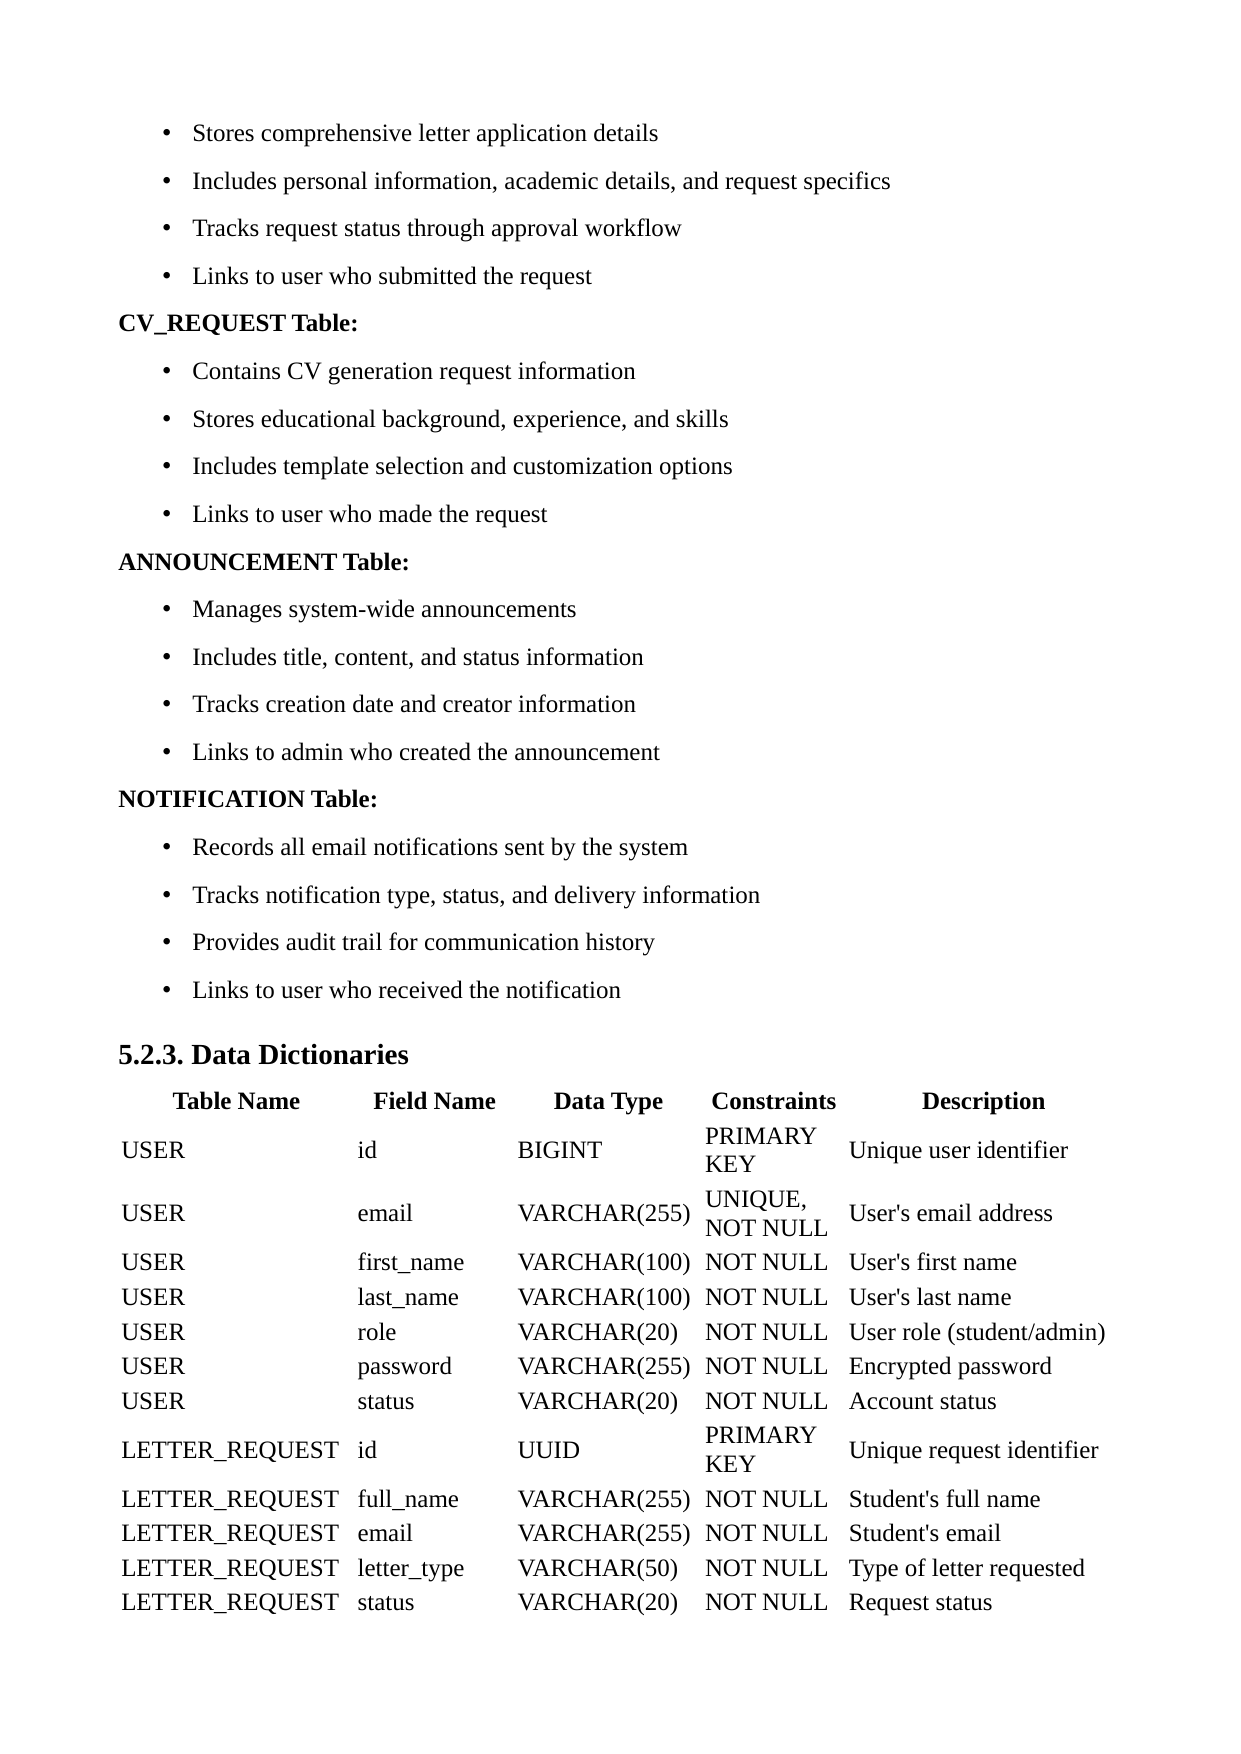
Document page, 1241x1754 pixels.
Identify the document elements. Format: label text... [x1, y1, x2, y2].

table_header Constraints [702, 1083, 846, 1118]
table_cell USER [118, 1279, 354, 1314]
table_cell VARCHAR(255) [515, 1481, 702, 1515]
table_cell VARCHAR(20) [515, 1383, 702, 1417]
list Links to admin who created the announcement [162, 737, 1122, 766]
table_cell User's first name [846, 1245, 1121, 1279]
table_cell id [355, 1418, 514, 1481]
table_cell id [355, 1118, 514, 1181]
table_cell letter_type [355, 1550, 514, 1584]
table_cell LETTER_REQUEST [118, 1418, 354, 1481]
table_header Field Name [355, 1083, 514, 1118]
table_cell NOT NULL [702, 1279, 846, 1314]
table_cell USER [118, 1348, 354, 1383]
table_cell email [355, 1181, 514, 1244]
table_cell VARCHAR(255) [515, 1515, 702, 1550]
table_cell Student's email [846, 1515, 1121, 1550]
table_cell VARCHAR(100) [515, 1279, 702, 1314]
table_cell PRIMARY KEY [702, 1418, 846, 1481]
table_cell NOT NULL [702, 1585, 846, 1619]
list Manages system-wide announcements [162, 594, 1122, 623]
subtitle 5.2.3. Data Dictionaries [118, 1037, 1122, 1071]
list Provides audit trail for communication history [162, 927, 1122, 956]
list Contains CV generation request information [162, 356, 1122, 385]
list Tracks notification type, status, and delivery information [162, 880, 1122, 908]
table_cell email [355, 1515, 514, 1550]
table_cell Unique request identifier [846, 1418, 1121, 1481]
list Tracks request status through approval workflow [162, 213, 1122, 242]
text NOTIFICATION Table: [118, 784, 1122, 813]
table_cell UNIQUE, NOT NULL [702, 1181, 846, 1244]
list Stores educational background, experience, and skills [162, 404, 1122, 432]
table_cell User's email address [846, 1181, 1121, 1244]
table_cell LETTER_REQUEST [118, 1515, 354, 1550]
list Records all email notifications sent by the system [162, 832, 1122, 861]
table_cell NOT NULL [702, 1383, 846, 1417]
table_cell VARCHAR(255) [515, 1181, 702, 1244]
list Links to user who submitted the request [162, 261, 1122, 290]
table_cell USER [118, 1314, 354, 1348]
table_header Data Type [515, 1083, 702, 1118]
list Includes title, content, and status information [162, 642, 1122, 671]
table_cell first_name [355, 1245, 514, 1279]
table_cell VARCHAR(20) [515, 1585, 702, 1619]
table_cell UUID [515, 1418, 702, 1481]
table_cell Unique user identifier [846, 1118, 1121, 1181]
table_cell VARCHAR(255) [515, 1348, 702, 1383]
table_cell Account status [846, 1383, 1121, 1417]
table_cell USER [118, 1245, 354, 1279]
list Includes template selection and customization options [162, 451, 1122, 480]
table_cell User's last name [846, 1279, 1121, 1314]
table_cell last_name [355, 1279, 514, 1314]
table_header Description [846, 1083, 1121, 1118]
table_cell PRIMARY KEY [702, 1118, 846, 1181]
table_cell VARCHAR(20) [515, 1314, 702, 1348]
table_cell NOT NULL [702, 1550, 846, 1584]
table_cell Request status [846, 1585, 1121, 1619]
table_cell User role (student/admin) [846, 1314, 1121, 1348]
table_cell status [355, 1383, 514, 1417]
table_cell LETTER_REQUEST [118, 1550, 354, 1584]
table_cell USER [118, 1181, 354, 1244]
table_cell NOT NULL [702, 1515, 846, 1550]
text ANNOUNCEMENT Table: [118, 547, 1122, 575]
table_cell status [355, 1585, 514, 1619]
table_cell full_name [355, 1481, 514, 1515]
table_cell BIGINT [515, 1118, 702, 1181]
table_cell USER [118, 1118, 354, 1181]
table_cell Type of letter requested [846, 1550, 1121, 1584]
table_cell NOT NULL [702, 1348, 846, 1383]
table_cell NOT NULL [702, 1481, 846, 1515]
list Links to user who received the notification [162, 975, 1122, 1004]
table_cell password [355, 1348, 514, 1383]
list Links to user who made the request [162, 499, 1122, 528]
table_cell Encrypted password [846, 1348, 1121, 1383]
table_cell LETTER_REQUEST [118, 1585, 354, 1619]
table_cell Student's full name [846, 1481, 1121, 1515]
list Includes personal information, academic details, and request specifics [162, 166, 1122, 194]
table_header Table Name [118, 1083, 354, 1118]
list Stores comprehensive letter application details [162, 118, 1122, 147]
table_cell NOT NULL [702, 1245, 846, 1279]
table_cell VARCHAR(100) [515, 1245, 702, 1279]
text CV_REQUEST Table: [118, 308, 1122, 337]
table_cell VARCHAR(50) [515, 1550, 702, 1584]
table_cell LETTER_REQUEST [118, 1481, 354, 1515]
table_cell role [355, 1314, 514, 1348]
table_cell NOT NULL [702, 1314, 846, 1348]
table_cell USER [118, 1383, 354, 1417]
list Tracks creation date and creator information [162, 689, 1122, 718]
